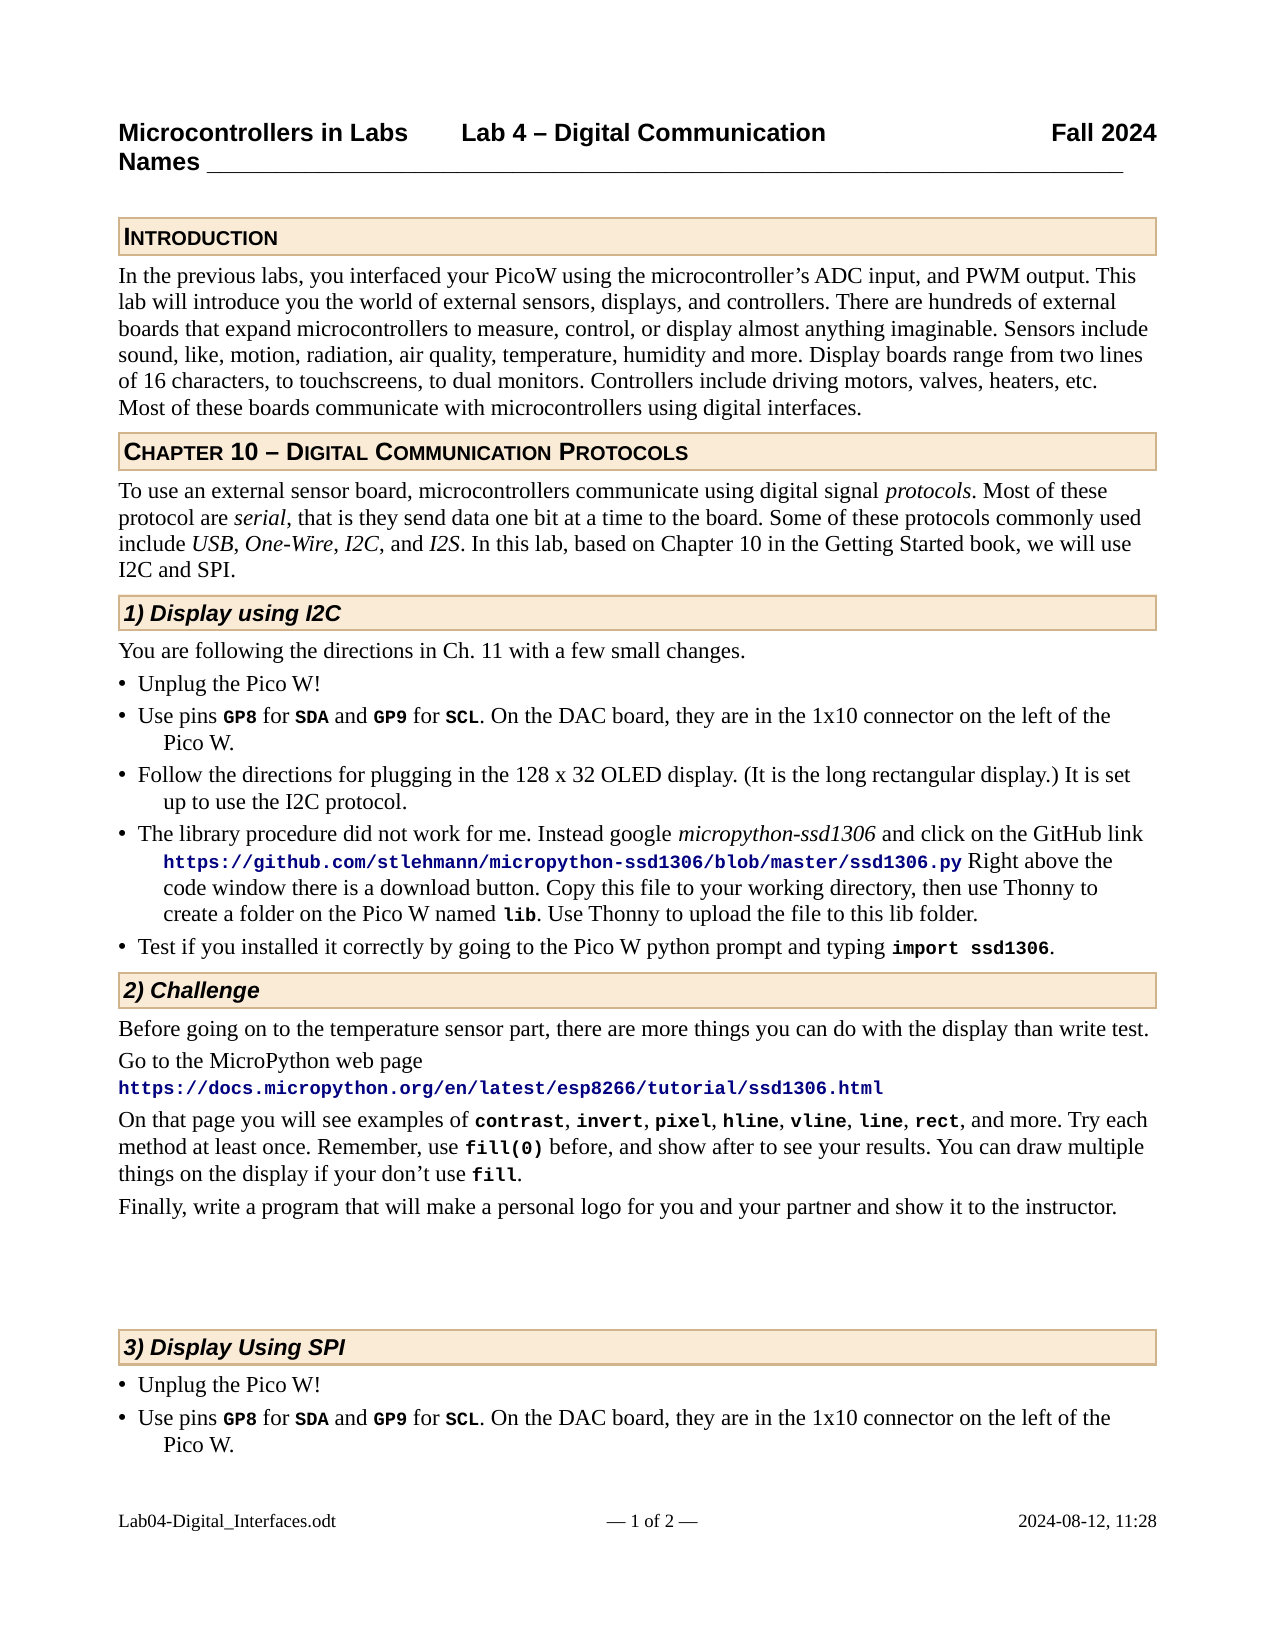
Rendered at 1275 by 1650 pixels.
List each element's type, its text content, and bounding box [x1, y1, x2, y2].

subtitle Introduction [120, 219, 1155, 254]
subtitle Chapter 10 – Digital Communication Protocols [120, 434, 1155, 469]
text Before going on to the temperature sensor part, there are more things you can do with the display than write test. [118, 1015, 1157, 1041]
text On that page you will see examples of contrast, invert, pixel, hline, vline, line, rect, and more. Try each method at least once. Remember, use fill(0) before, and show after to see your results. You can draw multiple things on the display if your don’t use fill. [118, 1106, 1157, 1187]
list Follow the directions for plugging in the 128 x 32 OLED display. (It is the long rectangular display.) It is set up to use the I2C protocol. [118, 761, 1157, 814]
text To use an external sensor board, microcontrollers communicate using digital signal protocols. Most of these protocol are serial, that is they send data one bit at a time to the board. Some of these protocols commonly used include USB, One-Wire, I2C, and I2S. In this lab, based on Chapter 10 in the Getting Started book, we will use I2C and SPI. [118, 477, 1157, 583]
list Test if you installed it correctly by going to the Pico W python prompt and typing import ssd1306. [118, 933, 1157, 960]
list Use pins GP8 for SDA and GP9 for SCL. On the DAC board, they are in the 1x10 connector on the left of the Pico W. [118, 702, 1157, 755]
list Unplug the Pico W! [118, 669, 1157, 696]
subtitle 1) Display using I2C [120, 597, 1155, 629]
text Finally, write a program that will make a personal logo for you and your partner and show it to the instructor. [118, 1193, 1157, 1220]
subtitle 2) Challenge [120, 974, 1155, 1007]
subtitle 3) Display Using SPI [120, 1331, 1155, 1363]
list Unplug the Pico W! [118, 1372, 1157, 1398]
text In the previous labs, you interfaced your PicoW using the microcontroller’s ADC input, and PWM output. This lab will introduce you the world of external sensors, displays, and controllers. There are hundreds of external boards that expand microcontrollers to measure, control, or display almost anything imaginable. Sensors include sound, like, motion, radiation, air quality, temperature, humidity and more. Display boards range from two lines of 16 characters, to touchscreens, to dual monitors. Controllers include driving motors, valves, heaters, etc. [118, 262, 1157, 394]
text Most of these boards communicate with microcontrollers using digital interfaces. [118, 394, 1157, 420]
text Go to the MicroPython web page https://docs.micropython.org/en/latest/esp8266/tutorial/ssd1306.html [118, 1047, 1157, 1100]
list The library procedure did not work for me. Instead google micropython-ssd1306 and click on the GitHub link https://github.com/stlehmann/micropython-ssd1306/blob/master/ssd1306.py Right above the code window there is a download button. Copy this file to your working directory, then use Thonny to create a folder on the Pico W named lib. Use Thonny to upload the file to this lib folder. [118, 820, 1157, 927]
text You are following the directions in Ch. 11 with a few small changes. [118, 637, 1157, 663]
list Use pins GP8 for SDA and GP9 for SCL. On the DAC board, they are in the 1x10 connector on the left of the Pico W. [118, 1404, 1157, 1457]
